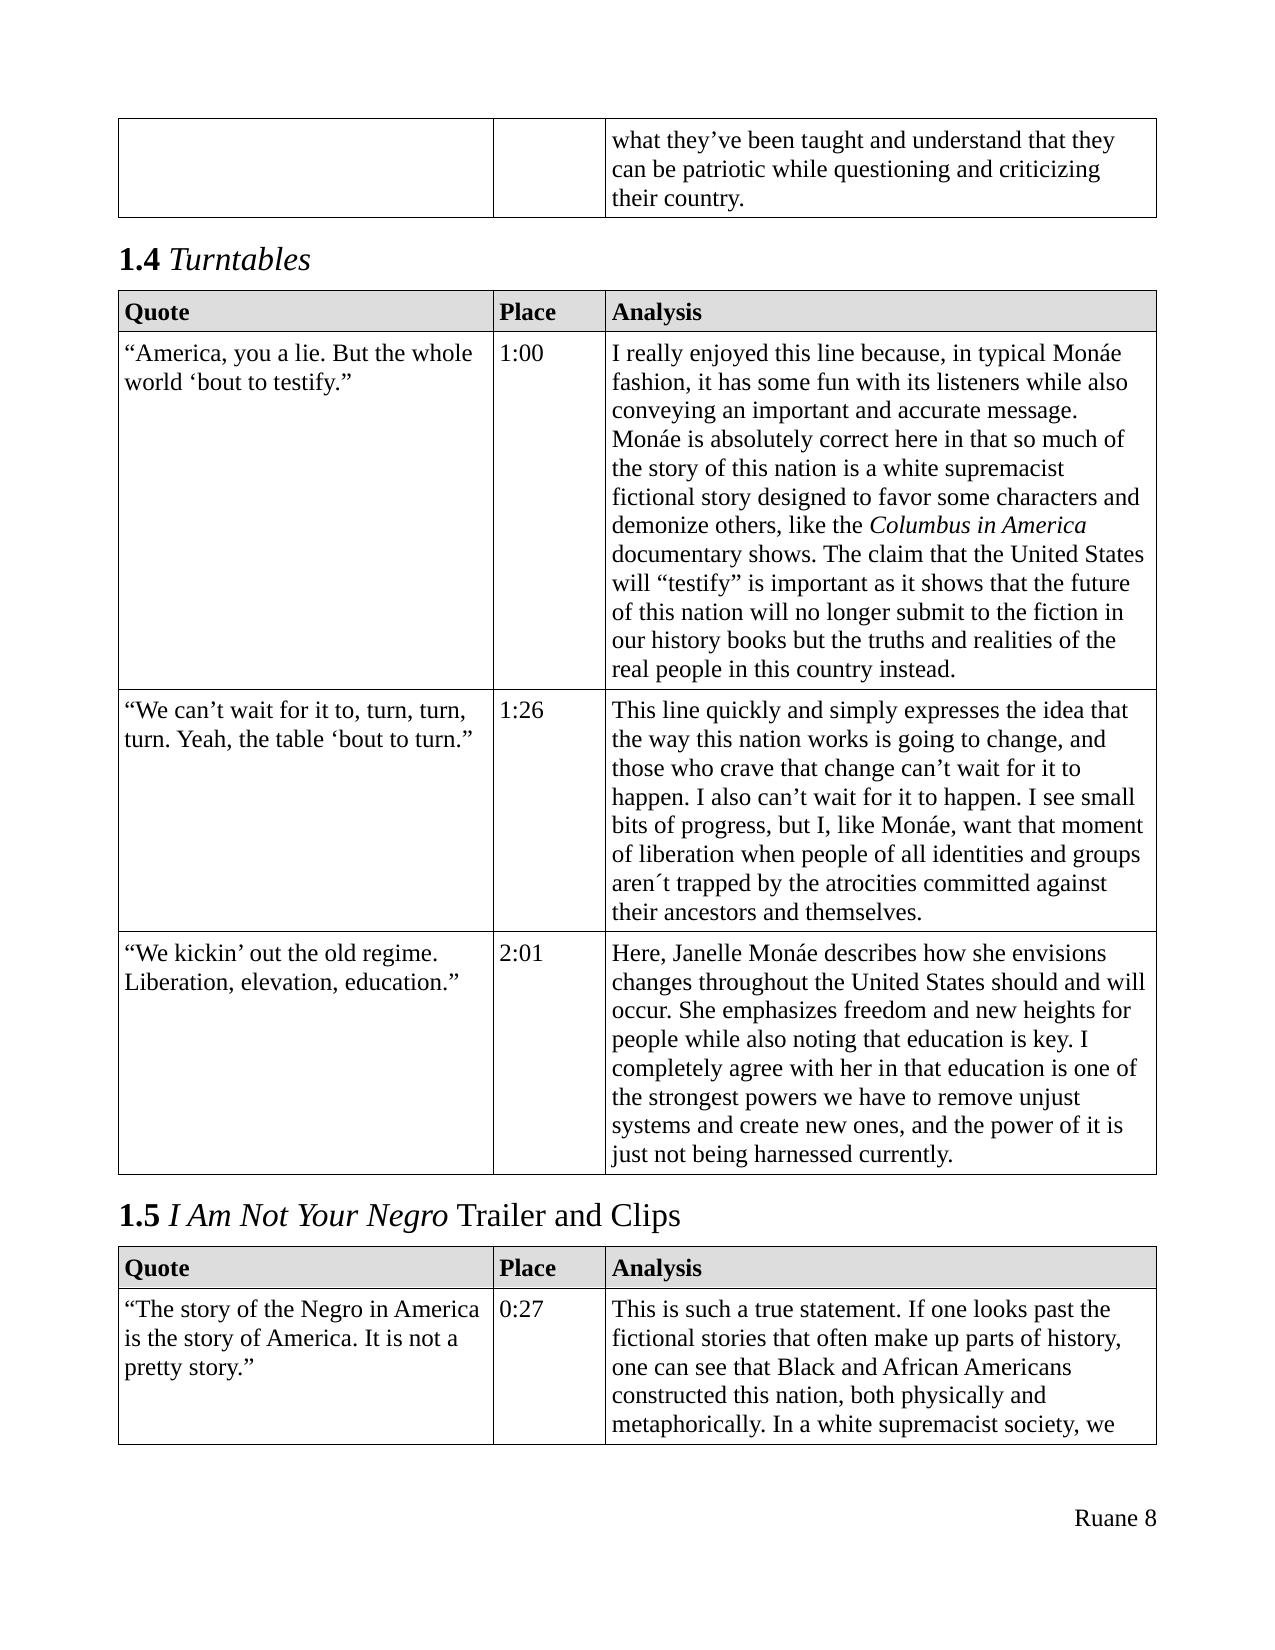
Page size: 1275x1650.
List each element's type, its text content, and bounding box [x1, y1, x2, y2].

table_header Place [494, 1247, 605, 1287]
table_cell “The story of the Negro in America is the story of America. It is not a pretty story.” [119, 1289, 493, 1444]
table_cell [119, 119, 493, 217]
subtitle 1.4 Turntables [118, 239, 1157, 277]
table_cell I really enjoyed this line because, in typical Monáe fashion, it has some fun with its listeners while also conveying an important and accurate message. Monáe is absolutely correct here in that so much of the story of this nation is a white supremacist fictional story designed to favor some characters and demonize others, like the Columbus in America documentary shows. The claim that the United States will “testify” is important as it shows that the future of this nation will no longer submit to the fiction in our history books but the truths and realities of the real people in this country instead. [606, 332, 1156, 688]
table_cell Here, Janelle Monáe describes how she envisions changes throughout the United States should and will occur. She emphasizes freedom and new heights for people while also noting that education is key. I completely agree with her in that education is one of the strongest powers we have to remove unjust systems and create new ones, and the power of it is just not being harnessed currently. [606, 932, 1156, 1173]
table_header Quote [119, 1247, 493, 1287]
table_header Analysis [606, 291, 1156, 331]
table_cell 1:26 [494, 690, 605, 931]
table_header Place [494, 291, 605, 331]
table_header Analysis [606, 1247, 1156, 1287]
table_cell This line quickly and simply expresses the idea that the way this nation works is going to change, and those who crave that change can’t wait for it to happen. I also can’t wait for it to happen. I see small bits of progress, but I, like Monáe, want that moment of liberation when people of all identities and groups aren´t trapped by the atrocities committed against their ancestors and themselves. [606, 690, 1156, 931]
table_cell This is such a true statement. If one looks past the fictional stories that often make up parts of history, one can see that Black and African Americans constructed this nation, both physically and metaphorically. In a white supremacist society, we [606, 1289, 1156, 1444]
table_header Quote [119, 291, 493, 331]
table_cell 1:00 [494, 332, 605, 688]
subtitle 1.5 I Am Not Your Negro Trailer and Clips [118, 1195, 1157, 1234]
table_cell “America, you a lie. But the whole world ‘bout to testify.” [119, 332, 493, 688]
table_cell “We kickin’ out the old regime. Liberation, elevation, education.” [119, 932, 493, 1173]
table_cell 0:27 [494, 1289, 605, 1444]
table_cell [494, 119, 605, 217]
table_cell 2:01 [494, 932, 605, 1173]
table_cell “We can’t wait for it to, turn, turn, turn. Yeah, the table ‘bout to turn.” [119, 690, 493, 931]
table_cell what they’ve been taught and understand that they can be patriotic while questioning and criticizing their country. [606, 119, 1156, 217]
